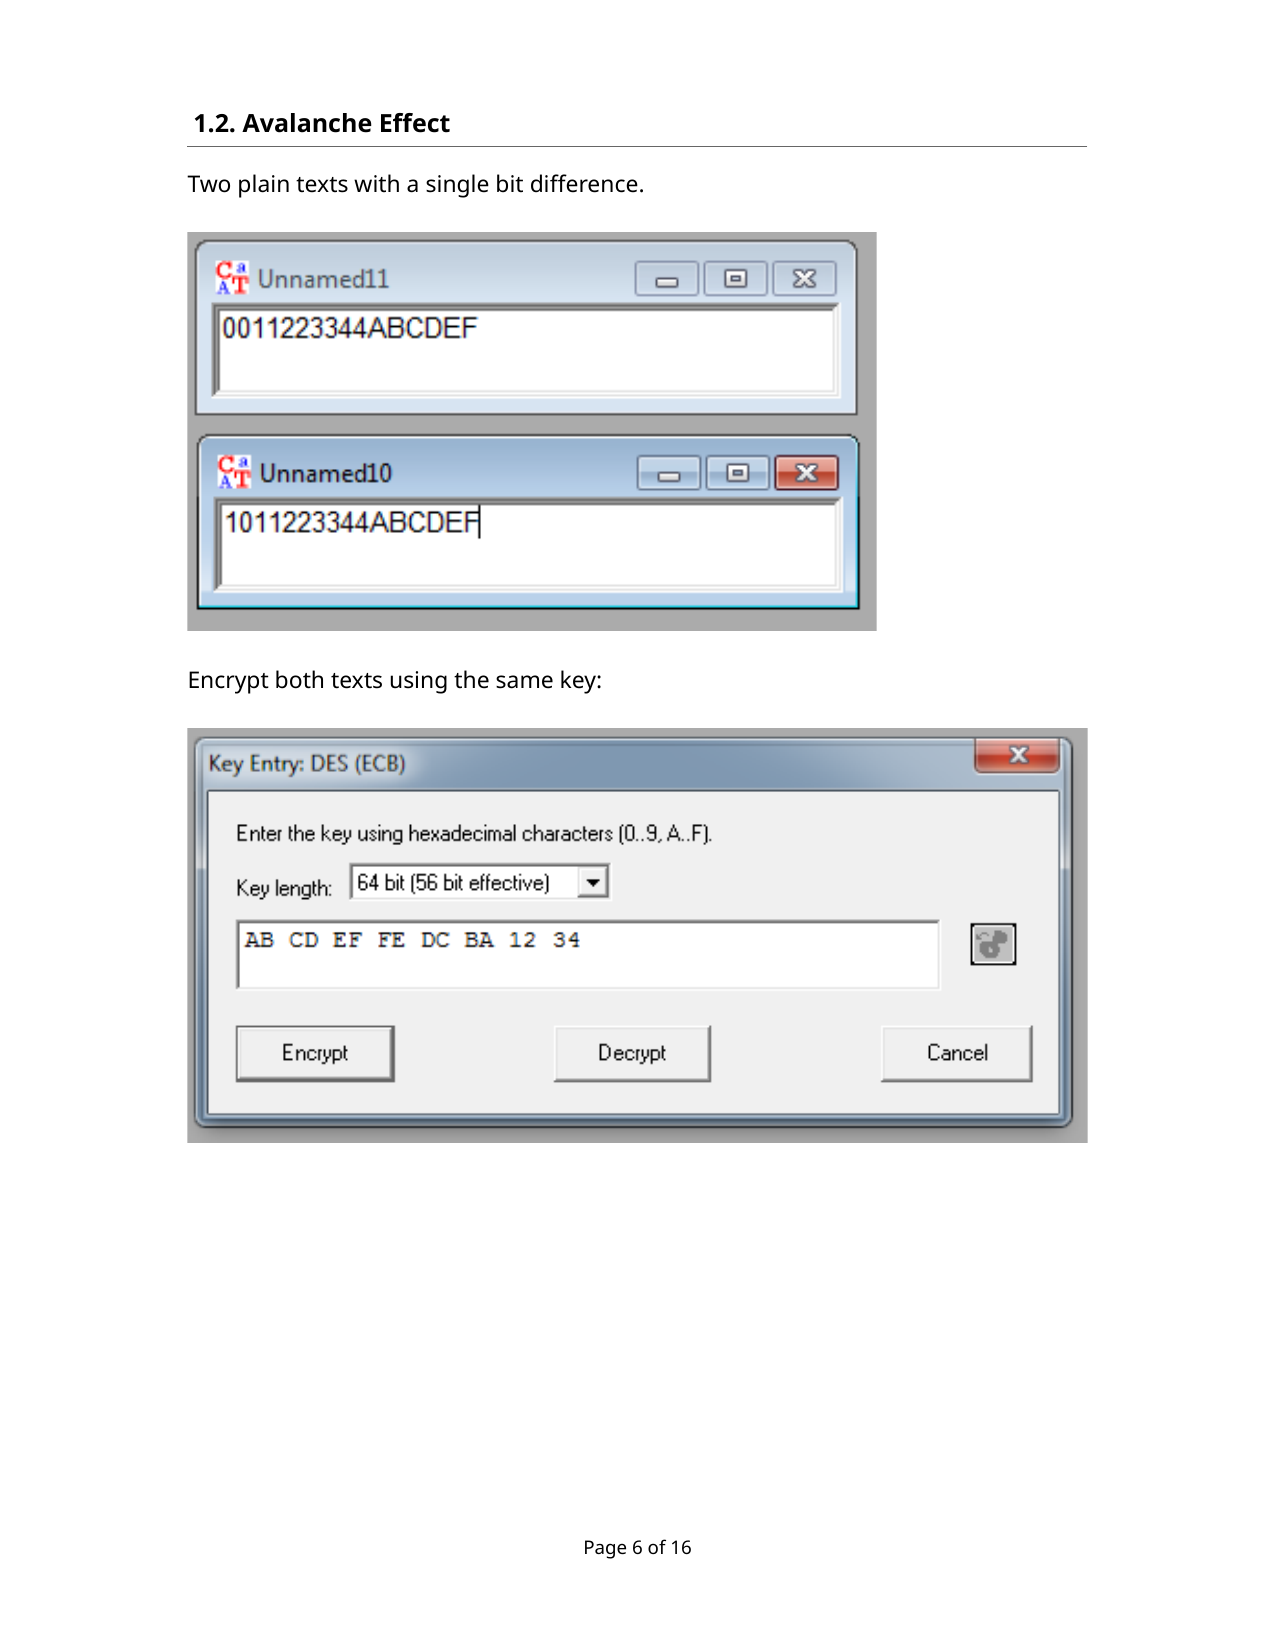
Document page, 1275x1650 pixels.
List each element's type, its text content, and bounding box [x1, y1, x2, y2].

picture [187, 728, 1088, 1143]
subtitle 1.2. Avalanche Effect [187, 100, 1087, 146]
text Two plain texts with a single bit difference. [187, 168, 1087, 199]
picture [187, 232, 877, 631]
text Encrypt both texts using the same key: [187, 663, 1087, 695]
